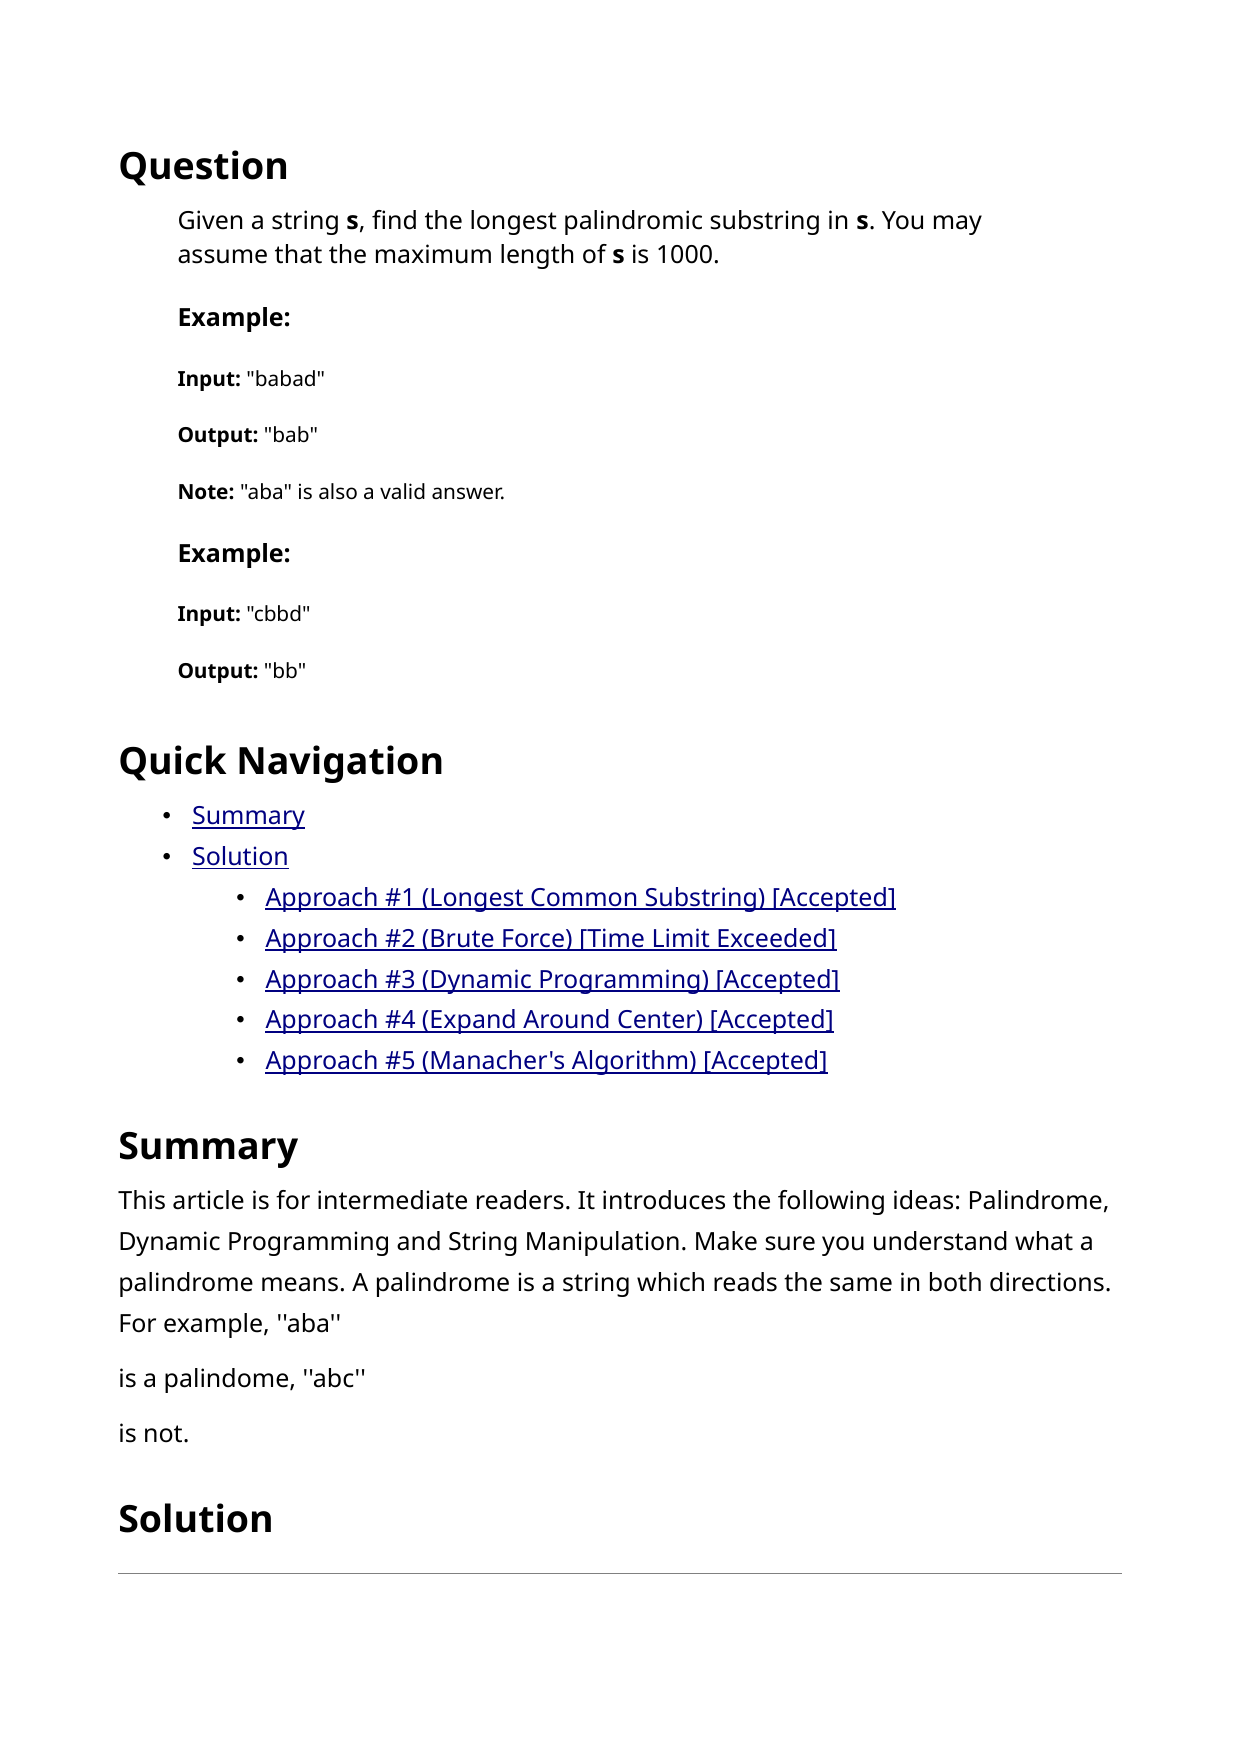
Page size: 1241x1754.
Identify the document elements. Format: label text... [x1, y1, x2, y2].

text Input: "cbbd" [177, 599, 1063, 627]
subtitle Summary [118, 1119, 1122, 1170]
text Example: [177, 535, 1063, 569]
list Solution [162, 839, 1122, 873]
text Note: "aba" is also a valid answer. [177, 477, 1063, 506]
list Approach #3 (Dynamic Programming) [Accepted] [236, 961, 1122, 995]
text Input: "babad" [177, 364, 1063, 392]
text This article is for intermediate readers. It introduces the following ideas: Palindrome, Dynamic Programming and String Manipulation. Make sure you understand what a palindrome means. A palindrome is a string which reads the same in both directions. For example, ''aba'' [118, 1183, 1122, 1339]
list Approach #4 (Expand Around Center) [Accepted] [236, 1002, 1122, 1036]
subtitle Quick Navigation [118, 734, 1122, 786]
text Output: "bb" [177, 656, 1063, 684]
text Given a string s, find the longest palindromic substring in s. You may assume that the maximum length of s is 1000. [177, 202, 1063, 271]
subtitle Solution [118, 1492, 1122, 1543]
text is not. [118, 1416, 1122, 1450]
text Output: "bab" [177, 421, 1063, 449]
text Example: [177, 300, 1063, 334]
list Approach #5 (Manacher's Algorithm) [Accepted] [236, 1043, 1122, 1077]
text is a palindome, ''abc'' [118, 1361, 1122, 1395]
list Summary [162, 798, 1122, 832]
list Approach #2 (Brute Force) [Time Limit Exceeded] [236, 921, 1122, 954]
list Approach #1 (Longest Common Substring) [Accepted] [236, 880, 1122, 914]
subtitle Question [118, 139, 1122, 190]
